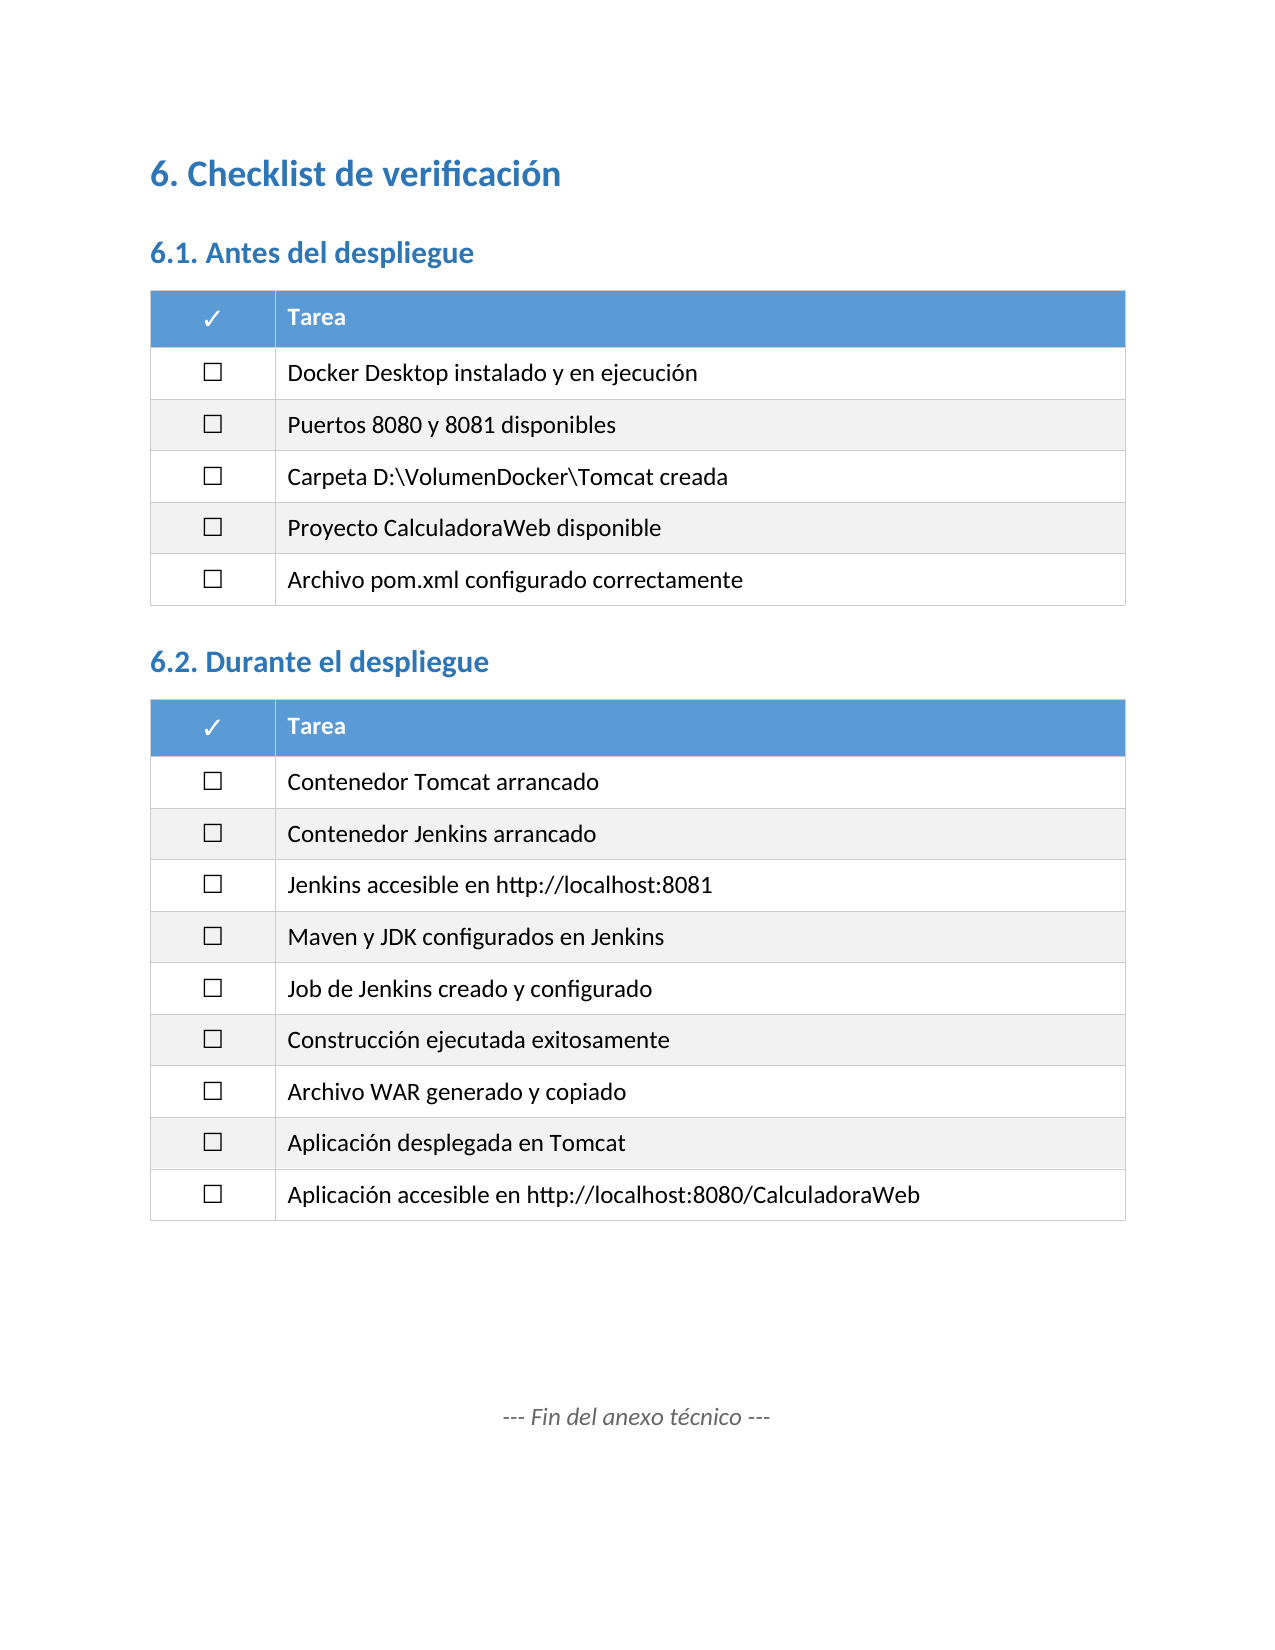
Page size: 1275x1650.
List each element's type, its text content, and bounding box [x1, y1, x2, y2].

table_header ✓ [151, 291, 275, 347]
table_cell ☐ [151, 400, 275, 450]
table_cell Jenkins accesible en http://localhost:8081 [276, 860, 1125, 911]
table_cell ☐ [151, 809, 275, 859]
table_cell Contenedor Jenkins arrancado [276, 809, 1125, 859]
table_cell Archivo WAR generado y copiado [276, 1066, 1125, 1117]
table_cell ☐ [151, 451, 275, 502]
table_cell Carpeta D:\VolumenDocker\Tomcat creada [276, 451, 1125, 502]
table_cell ☐ [151, 1015, 275, 1065]
table_cell ☐ [151, 963, 275, 1014]
table_cell Aplicación desplegada en Tomcat [276, 1118, 1125, 1168]
table_cell ☐ [151, 503, 275, 553]
table_cell Puertos 8080 y 8081 disponibles [276, 400, 1125, 450]
table_cell ☐ [151, 1170, 275, 1220]
table_cell ☐ [151, 554, 275, 605]
subtitle 6. Checklist de verificación [150, 150, 1125, 196]
table_cell ☐ [151, 912, 275, 962]
table_cell Construcción ejecutada exitosamente [276, 1015, 1125, 1065]
table_header Tarea [276, 291, 1125, 347]
table_cell Archivo pom.xml configurado correctamente [276, 554, 1125, 605]
table_cell ☐ [151, 757, 275, 807]
table_cell ☐ [151, 1118, 275, 1168]
table_cell Job de Jenkins creado y configurado [276, 963, 1125, 1014]
table_cell Contenedor Tomcat arrancado [276, 757, 1125, 807]
table_cell ☐ [151, 348, 275, 398]
table_header ✓ [151, 700, 275, 756]
subtitle 6.2. Durante el despliegue [150, 642, 1125, 681]
table_header Tarea [276, 700, 1125, 756]
table_cell Docker Desktop instalado y en ejecución [276, 348, 1125, 398]
table_cell Maven y JDK configurados en Jenkins [276, 912, 1125, 962]
table_cell Aplicación accesible en http://localhost:8080/CalculadoraWeb [276, 1170, 1125, 1220]
table_cell ☐ [151, 1066, 275, 1117]
subtitle 6.1. Antes del despliegue [150, 233, 1125, 271]
text --- Fin del anexo técnico --- [150, 1401, 1125, 1431]
table_cell ☐ [151, 860, 275, 911]
table_cell Proyecto CalculadoraWeb disponible [276, 503, 1125, 553]
